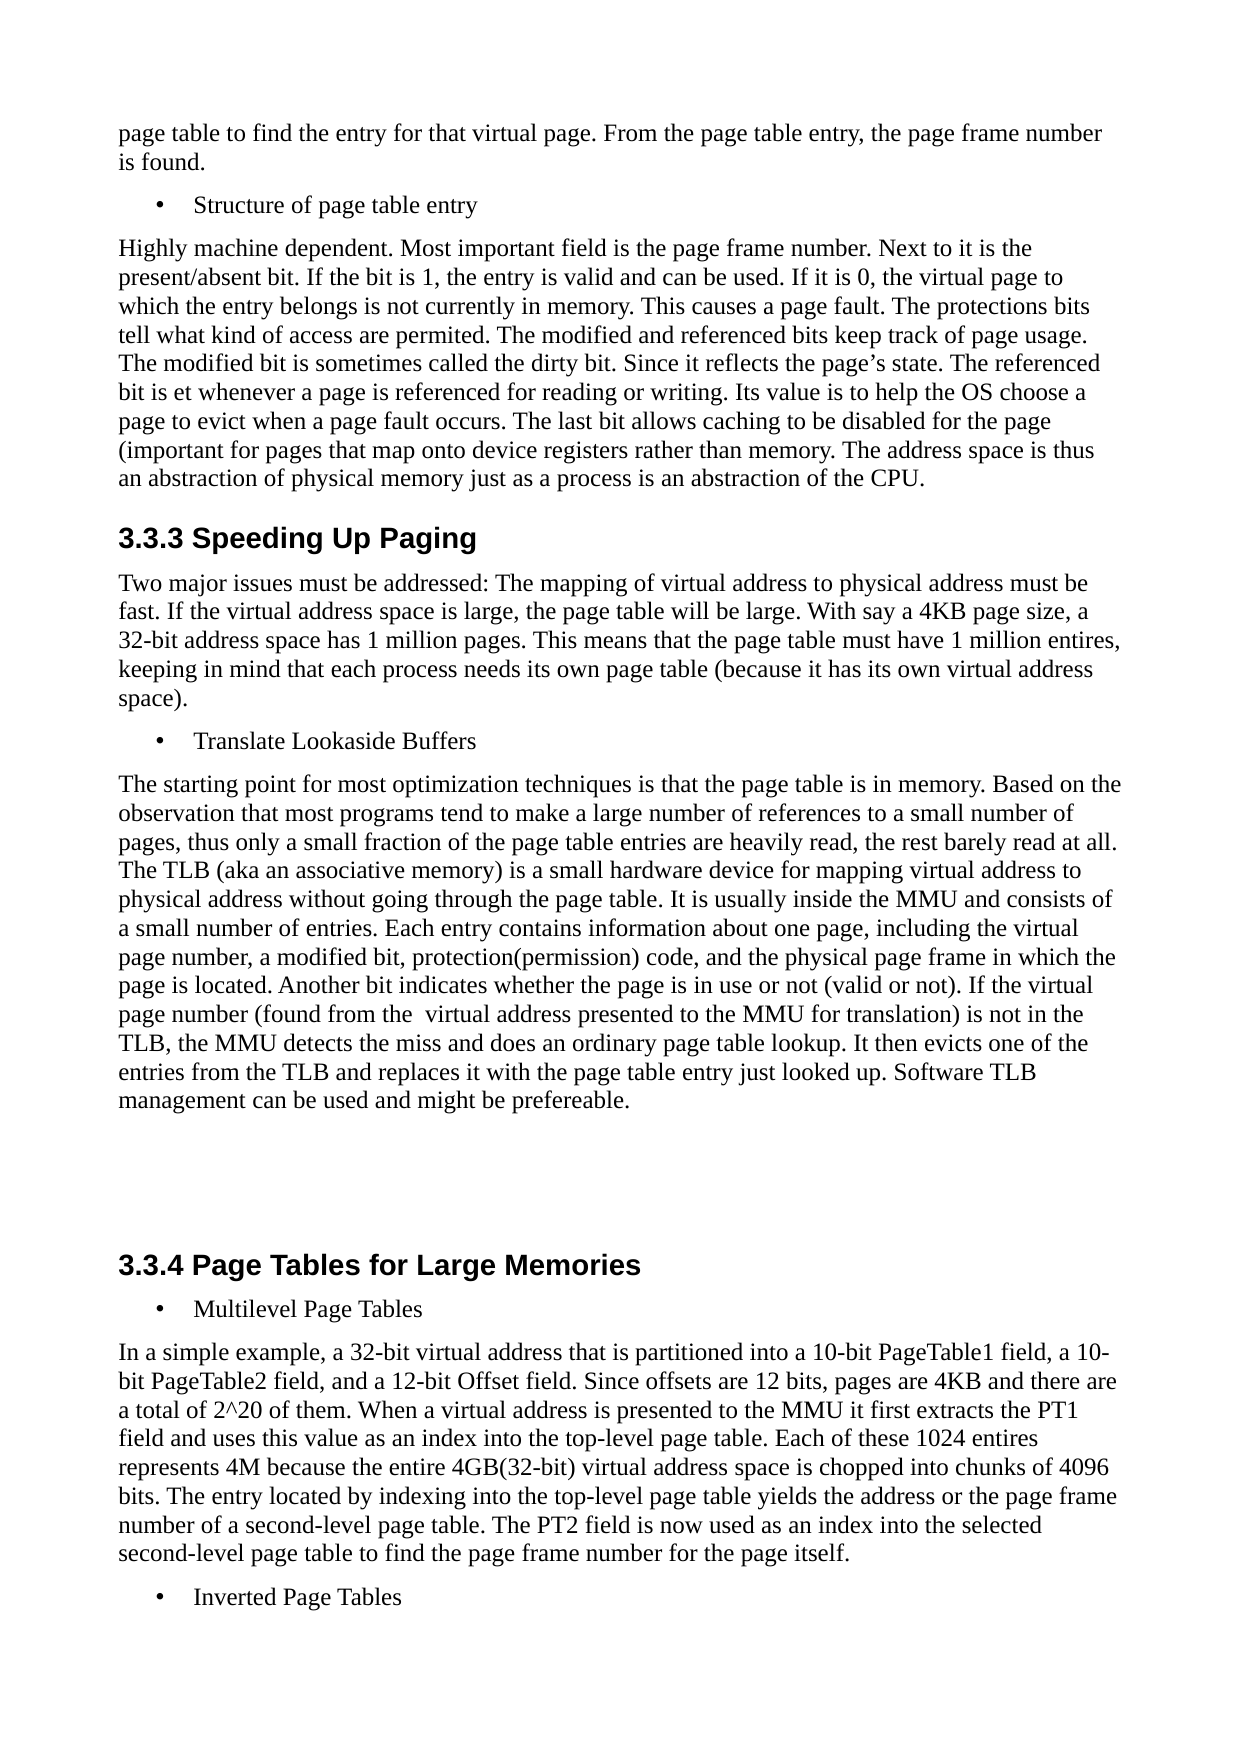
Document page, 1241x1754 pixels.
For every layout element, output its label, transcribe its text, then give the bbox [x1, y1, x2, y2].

list Structure of page table entry [156, 190, 1122, 219]
list Inverted Page Tables [156, 1582, 1122, 1611]
list Multilevel Page Tables [156, 1294, 1122, 1323]
text In a simple example, a 32-bit virtual address that is partitioned into a 10-bit PageTable1 field, a 10-bit PageTable2 field, and a 12-bit Offset field. Since offsets are 12 bits, pages are 4KB and there are a total of 2^20 of them. When a virtual address is presented to the MMU it first extracts the PT1 field and uses this value as an index into the top-level page table. Each of these 1024 entires represents 4M because the entire 4GB(32-bit) virtual address space is chopped into chunks of 4096 bits. The entry located by indexing into the top-level page table yields the address or the page frame number of a second-level page table. The PT2 field is now used as an index into the selected second-level page table to find the page frame number for the page itself. [118, 1337, 1122, 1567]
text The starting point for most optimization techniques is that the page table is in memory. Based on the observation that most programs tend to make a large number of references to a small number of pages, thus only a small fraction of the page table entries are heavily read, the rest barely read at all. The TLB (aka an associative memory) is a small hardware device for mapping virtual address to physical address without going through the page table. It is usually inside the MMU and consists of a small number of entries. Each entry contains information about one page, including the virtual page number, a modified bit, protection(permission) code, and the physical page frame in which the page is located. Another bit indicates whether the page is in use or not (valid or not). If the virtual page number (found from the virtual address presented to the MMU for translation) is not in the TLB, the MMU detects the miss and does an ordinary page table lookup. It then evicts one of the entries from the TLB and replaces it with the page table entry just looked up. Software TLB management can be used and might be prefereable. [118, 769, 1122, 1114]
text Two major issues must be addressed: The mapping of virtual address to physical address must be fast. If the virtual address space is large, the page table will be large. With say a 4KB page size, a 32-bit address space has 1 million pages. This means that the page table must have 1 million entires, keeping in mind that each process needs its own page table (because it has its own virtual address space). [118, 568, 1122, 711]
subtitle 3.3.3 Speeding Up Paging [118, 521, 1122, 555]
list Translate Lookaside Buffers [156, 726, 1122, 755]
subtitle 3.3.4 Page Tables for Large Memories [118, 1248, 1122, 1281]
text page table to find the entry for that virtual page. From the page table entry, the page frame number is found. [118, 118, 1122, 176]
text Highly machine dependent. Most important field is the page frame number. Next to it is the present/absent bit. If the bit is 1, the entry is valid and can be used. If it is 0, the virtual page to which the entry belongs is not currently in memory. This causes a page fault. The protections bits tell what kind of access are permited. The modified and referenced bits keep track of page usage. The modified bit is sometimes called the dirty bit. Since it reflects the page’s state. The referenced bit is et whenever a page is referenced for reading or writing. Its value is to help the OS choose a page to evict when a page fault occurs. The last bit allows caching to be disabled for the page (important for pages that map onto device registers rather than memory. The address space is thus an abstraction of physical memory just as a process is an abstraction of the CPU. [118, 233, 1122, 492]
